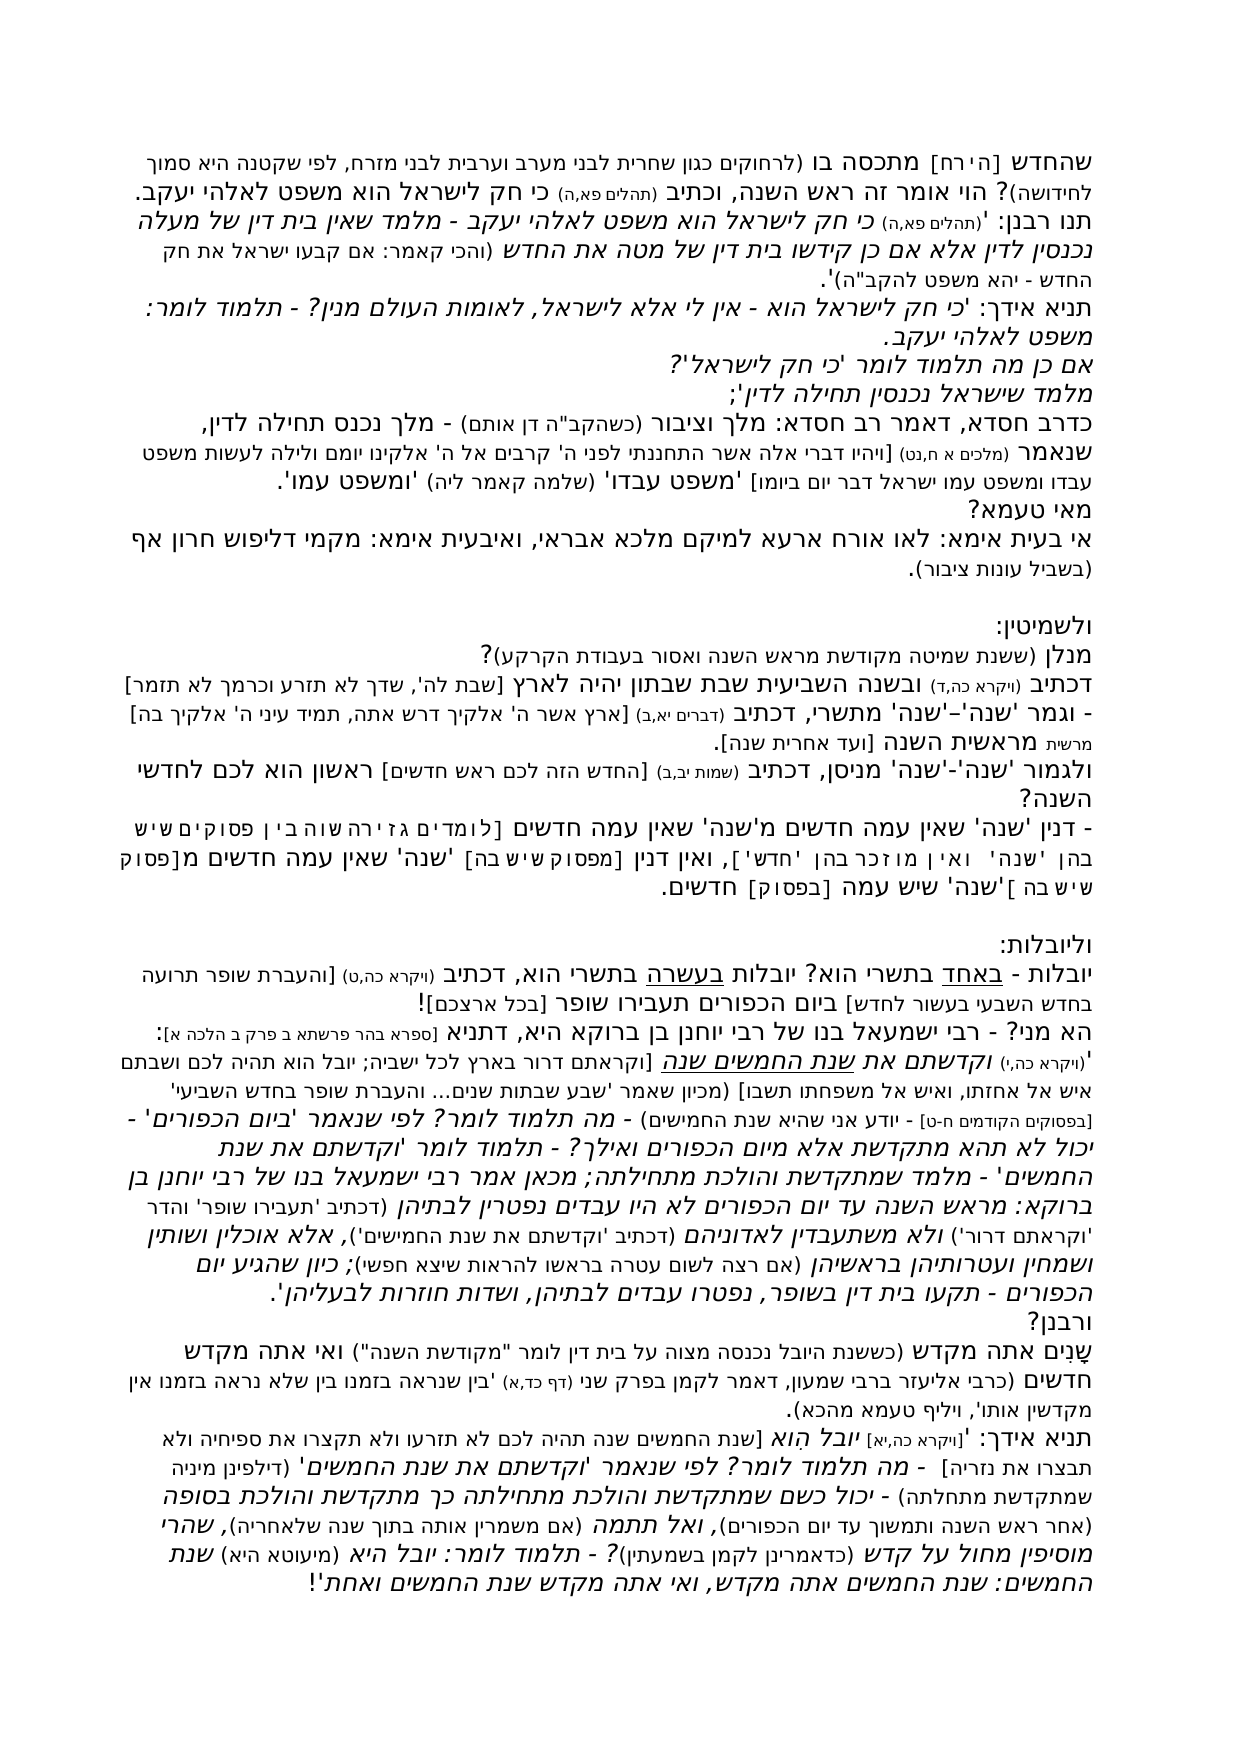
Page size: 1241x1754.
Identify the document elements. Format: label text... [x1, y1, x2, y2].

text שהחדש [הירח] מתכסה בו (לרחוקים כגון שחרית לבני מערב וערבית לבני מזרח, לפי שקטנה היא סמוך לחידושה)? הוי אומר זה ראש השנה, וכתיב (תהלים פא,ה) כי חק לישראל הוא משפט לאלהי יעקב. [118, 148, 1092, 206]
text ולגמור 'שנה'-'שנה' מניסן, דכתיב (שמות יב,ב) [החדש הזה לכם ראש חדשים] ראשון הוא לכם לחדשי השנה? [118, 756, 1092, 814]
text אי בעית אימא: לאו אורח ארעא למיקם מלכא אבראי, ואיבעית אימא: מקמי דליפוש חרון אף (בשביל עונות ציבור). [118, 525, 1092, 583]
text - דנין 'שנה' שאין עמה חדשים מ'שנה' שאין עמה חדשים [לומדים גזירה שוה בין פסוקים שיש בהן 'שנה' ואין מוזכר בהן 'חדש'], ואין דנין [מפסוק שיש בה] 'שנה' שאין עמה חדשים מ[פסוק שיש בה ]'שנה' שיש עמה [בפסוק] חדשים. [118, 814, 1092, 902]
text ורבנן? [118, 1307, 1092, 1336]
text מלמד שישראל נכנסין תחילה לדין'; [118, 380, 1092, 409]
text דכתיב (ויקרא כה,ד) ובשנה השביעית שבת שבתון יהיה לארץ [שבת לה', שדך לא תזרע וכרמך לא תזמר] - וגמר 'שנה'–'שנה' מתשרי, דכתיב (דברים יא,ב) [ארץ אשר ה' אלקיך דרש אתה, תמיד עיני ה' אלקיך בה] מרשית מראשית השנה [ועד אחרית שנה]. [118, 669, 1092, 756]
text שָנִים אתה מקדש (כששנת היובל נכנסה מצוה על בית דין לומר "מקודשת השנה") ואי אתה מקדש חדשים (כרבי אליעזר ברבי שמעון, דאמר לקמן בפרק שני (דף כד,א) 'בין שנראה בזמנו בין שלא נראה בזמנו אין מקדשין אותו', ויליף טעמא מהכא). [118, 1336, 1092, 1423]
text וליובלות: [118, 931, 1092, 960]
text יובלות - באחד בתשרי הוא? יובלות בעשרה בתשרי הוא, דכתיב (ויקרא כה,ט) [והעברת שופר תרועה בחדש השבעי בעשור לחדש] ביום הכפורים תעבירו שופר [בכל ארצכם]! [118, 960, 1092, 1018]
text הא מני? - רבי ישמעאל בנו של רבי יוחנן בן ברוקא היא, דתניא [ספרא בהר פרשתא ב פרק ב הלכה א]: '(ויקרא כה,י) וקדשתם את שנת החמשים שנה [וקראתם דרור בארץ לכל ישביה; יובל הוא תהיה לכם ושבתם איש אל אחזתו, ואיש אל משפחתו תשבו] (מכיון שאמר 'שבע שבתות שנים... והעברת שופר בחדש השביעי' [בפסוקים הקודמים ח-ט] - יודע אני שהיא שנת החמישים) - מה תלמוד לומר? לפי שנאמר 'ביום הכפורים' - יכול לא תהא מתקדשת אלא מיום הכפורים ואילך? - תלמוד לומר 'וקדשתם את שנת החמשים' - מלמד שמתקדשת והולכת מתחילתה; מכאן אמר רבי ישמעאל בנו של רבי יוחנן בן ברוקא: מראש השנה עד יום הכפורים לא היו עבדים נפטרין לבתיהן (דכתיב 'תעבירו שופר' והדר 'וקראתם דרור') ולא משתעבדין לאדוניהם (דכתיב 'וקדשתם את שנת החמישים'), אלא אוכלין ושותין ושמחין ועטרותיהן בראשיהן (אם רצה לשום עטרה בראשו להראות שיצא חפשי); כיון שהגיע יום הכפורים - תקעו בית דין בשופר, נפטרו עבדים לבתיהן, ושדות חוזרות לבעליהן'. [118, 1018, 1092, 1307]
text מנלן (ששנת שמיטה מקודשת מראש השנה ואסור בעבודת הקרקע)? [118, 640, 1092, 669]
text תניא אידך: '[ויקרא כה,יא] יובל הִוא [שנת החמשים שנה תהיה לכם לא תזרעו ולא תקצרו את ספיחיה ולא תבצרו את נזריה] - מה תלמוד לומר? לפי שנאמר 'וקדשתם את שנת החמשים' (דילפינן מיניה שמתקדשת מתחלתה) - יכול כשם שמתקדשת והולכת מתחילתה כך מתקדשת והולכת בסופה (אחר ראש השנה ותמשוך עד יום הכפורים), ואל תתמה (אם משמרין אותה בתוך שנה שלאחריה), שהרי מוסיפין מחול על קדש (כדאמרינן לקמן בשמעתין)? - תלמוד לומר: יובל היא (מיעוטא היא) שנת החמשים: שנת החמשים אתה מקדש, ואי אתה מקדש שנת החמשים ואחת'! [118, 1423, 1092, 1597]
text תנו רבנן: '(תהלים פא,ה) כי חק לישראל הוא משפט לאלהי יעקב - מלמד שאין בית דין של מעלה נכנסין לדין אלא אם כן קידשו בית דין של מטה את החדש (והכי קאמר: אם קבעו ישראל את חק החדש - יהא משפט להקב"ה)'. [118, 206, 1092, 293]
text ולשמיטין: [118, 611, 1092, 640]
text כדרב חסדא, דאמר רב חסדא: מלך וציבור (כשהקב"ה דן אותם) - מלך נכנס תחילה לדין, שנאמר (מלכים א ח,נט) [ויהיו דברי אלה אשר התחננתי לפני ה' קרבים אל ה' אלקינו יומם ולילה לעשות משפט עבדו ומשפט עמו ישראל דבר יום ביומו] 'משפט עבדו' (שלמה קאמר ליה) 'ומשפט עמו'. [118, 409, 1092, 496]
text תניא אידך: 'כי חק לישראל הוא - אין לי אלא לישראל, לאומות העולם מנין? - תלמוד לומר: משפט לאלהי יעקב. [118, 293, 1092, 351]
text אם כן מה תלמוד לומר 'כי חק לישראל'? [118, 351, 1092, 380]
text מאי טעמא? [118, 496, 1092, 525]
